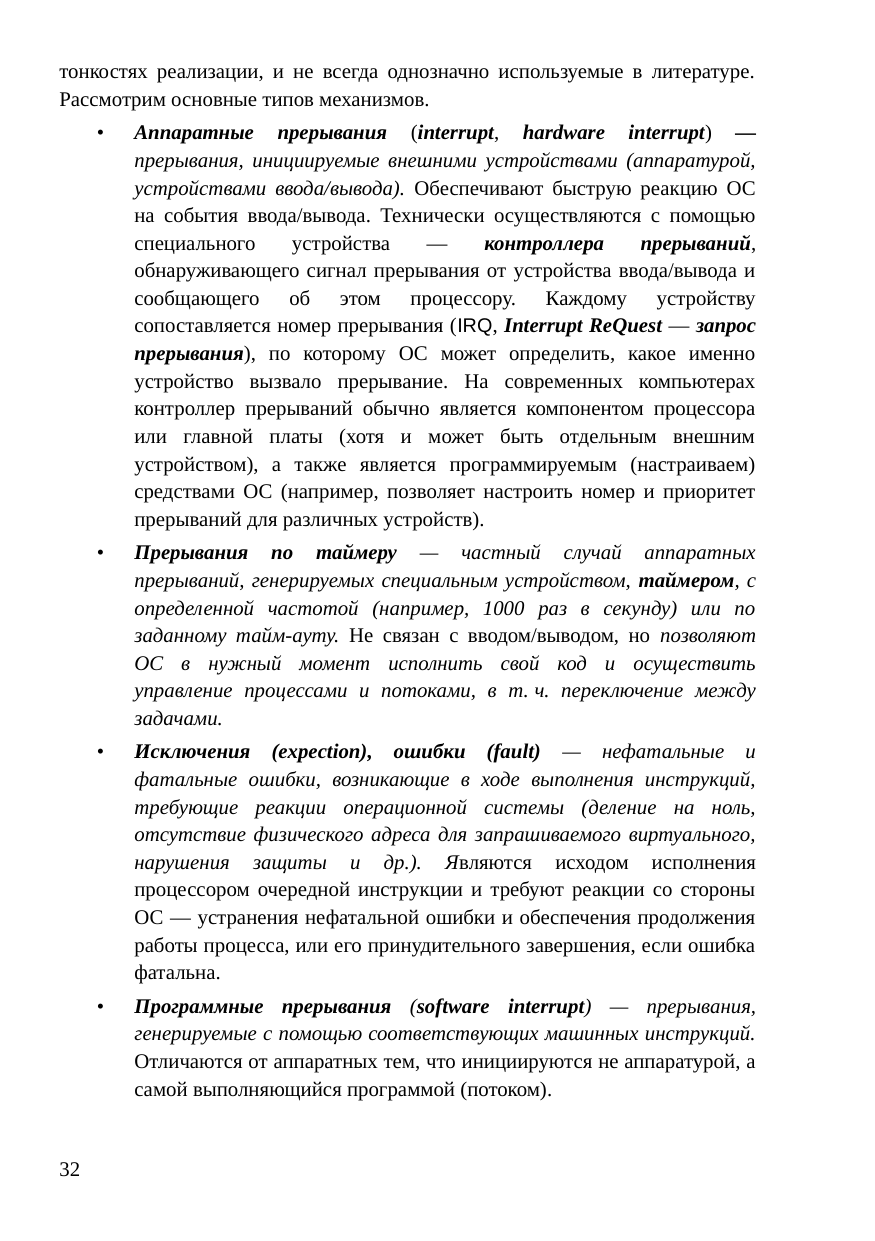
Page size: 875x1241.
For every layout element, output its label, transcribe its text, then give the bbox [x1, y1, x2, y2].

text тонкостях реализации, и не всегда однозначно используемые в литературе. Рассмотрим основные типов механизмов. [59, 59, 756, 111]
list Исключения (expection), ошибки (fault) — нефатальные и фатальные ошибки, возникающие в ходе выполнения инструкций, требующие реакции операционной системы (деление на ноль, отсутствие физического адреса для запрашиваемого виртуального, нарушения защиты и др.). Являются исходом исполнения процессором очередной инструкции и требуют реакции со стороны ОС — устранения нефатальной ошибки и обеспечения продолжения работы процесса, или его принудительного завершения, если ошибка фатальна. [97, 739, 756, 984]
list Прерывания по таймеру — частный случай аппаратных прерываний, генерируемых специальным устройством, таймером, с определенной частотой (например, 1000 раз в секунду) или по заданному тайм-ауту. Не связан с вводом/выводом, но позволяют ОС в нужный момент исполнить свой код и осуществить управление процессами и потоками, в т. ч. переключение между задачами. [97, 540, 756, 730]
list Аппаратные прерывания (interrupt, hardware interrupt) — прерывания, инициируемые внешними устройствами (аппаратурой, устройствами ввода/вывода). Обеспечивают быструю реакцию ОС на события ввода/вывода. Технически осуществляются с помощью специального устройства — контроллера прерываний, обнаруживающего сигнал прерывания от устройства ввода/вывода и сообщающего об этом процессору. Каждому устройству сопоставляется номер прерывания (IRQ, Interrupt ReQuest — запрос прерывания), по которому ОС может определить, какое именно устройство вызвало прерывание. На современных компьютерах контроллер прерываний обычно является компонентом процессора или главной платы (хотя и может быть отдельным внешним устройством), а также является программируемым (настраиваем) средствами ОС (например, позволяет настроить номер и приоритет прерываний для различных устройств). [97, 120, 756, 531]
list Программные прерывания (software interrupt) — прерывания, генерируемые с помощью соответствующих машинных инструкций. Отличаются от аппаратных тем, что инициируются не аппаратурой, а самой выполняющийся программой (потоком). [97, 994, 756, 1101]
